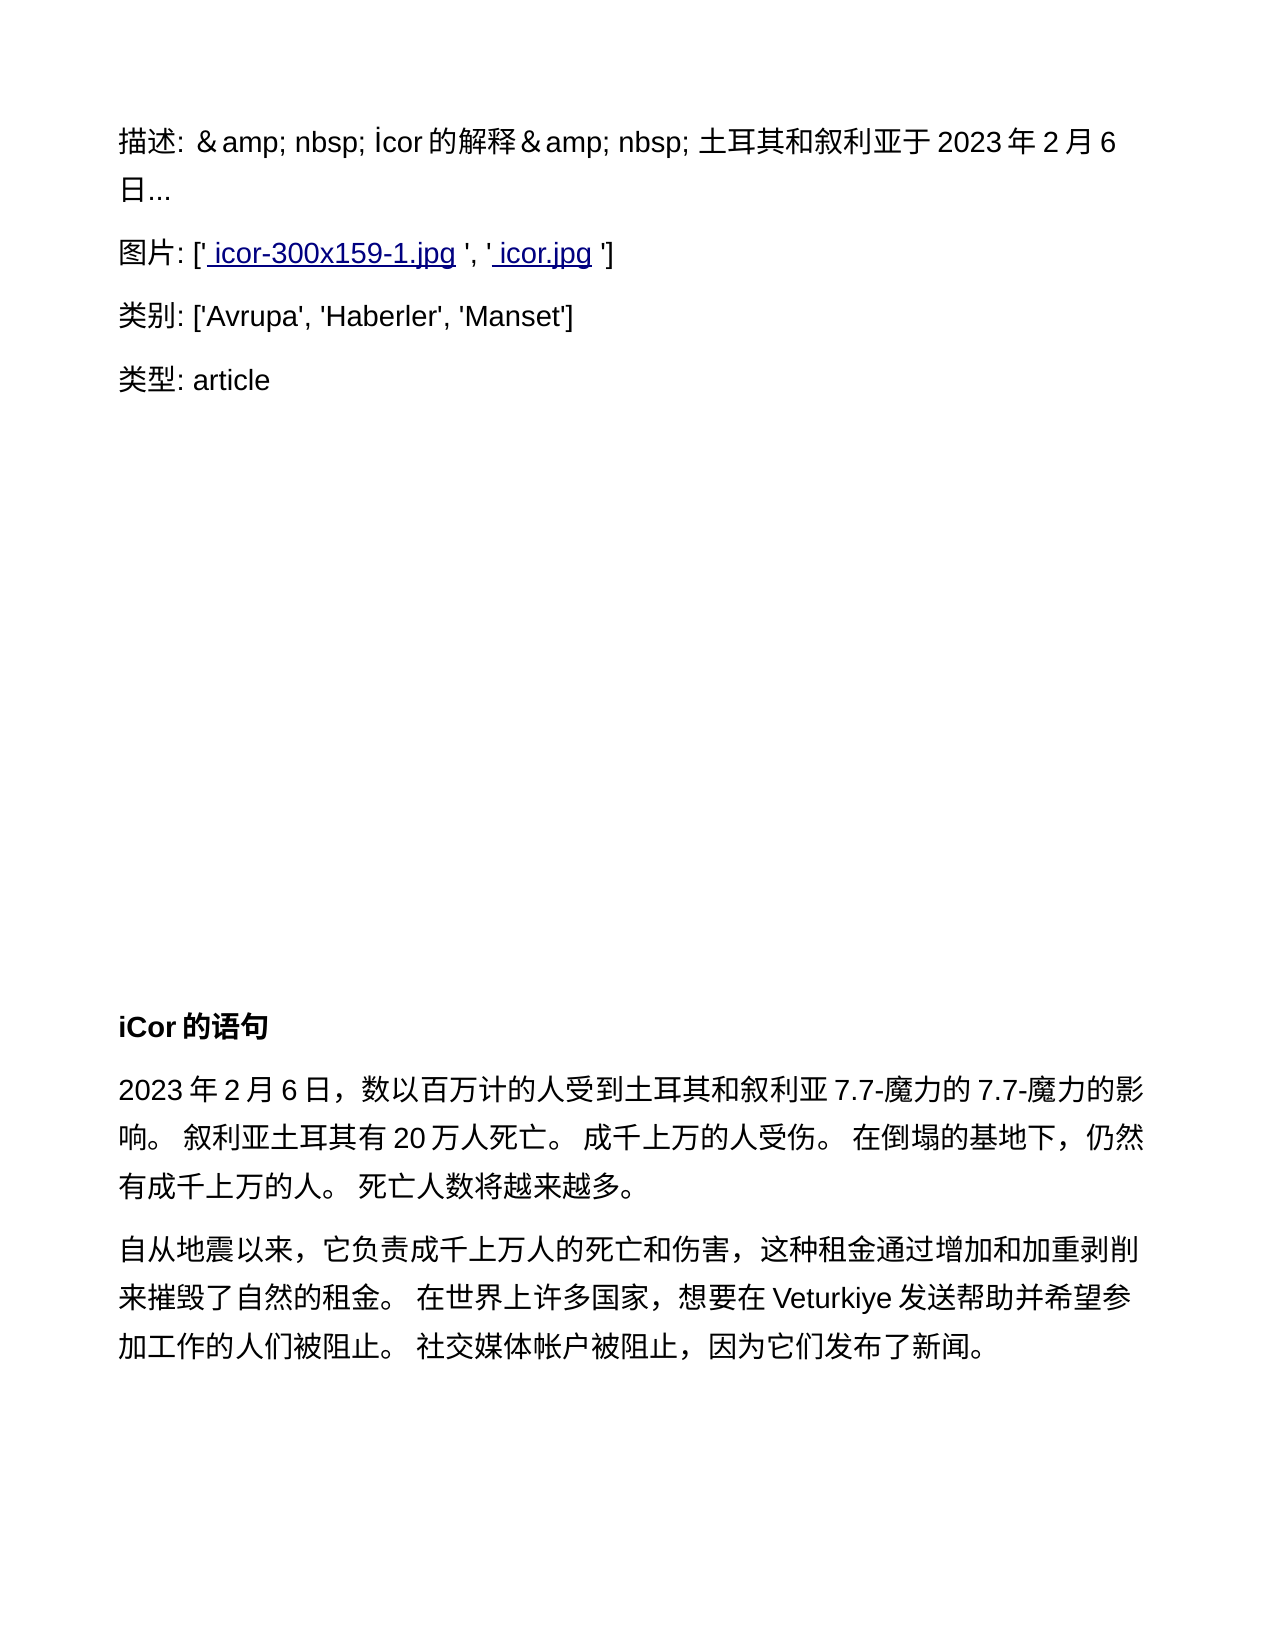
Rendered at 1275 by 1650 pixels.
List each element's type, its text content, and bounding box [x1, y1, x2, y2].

text 自从地震以来，它负责成千上万人的死亡和伤害，这种租金通过增加和加重剥削来摧毁了自然的租金。 在世界上许多国家，想要在Veturkiye发送帮助并希望参加工作的人们被阻止。 社交媒体帐户被阻止，因为它们发布了新闻。 [118, 1227, 1157, 1366]
text 2023年2月6日，数以百万计的人受到土耳其和叙利亚7.7-魔力的7.7-魔力的影响。 叙利亚土耳其有20万人死亡。 成千上万的人受伤。 在倒塌的基地下，仍然有成千上万的人。 死亡人数将越来越多。 [118, 1066, 1157, 1206]
text 类型: article [118, 356, 1157, 398]
text 类别: ['Avrupa', 'Haberler', 'Manset'] [118, 293, 1157, 335]
text 描述: ＆amp; nbsp; İcor的解释＆amp; nbsp; 土耳其和叙利亚于2023年2月6日... [118, 118, 1157, 209]
text 图片: [' icor-300x159-1.jpg ', ' icor.jpg '] [118, 230, 1157, 272]
text iCor的语句 [118, 419, 1157, 1046]
